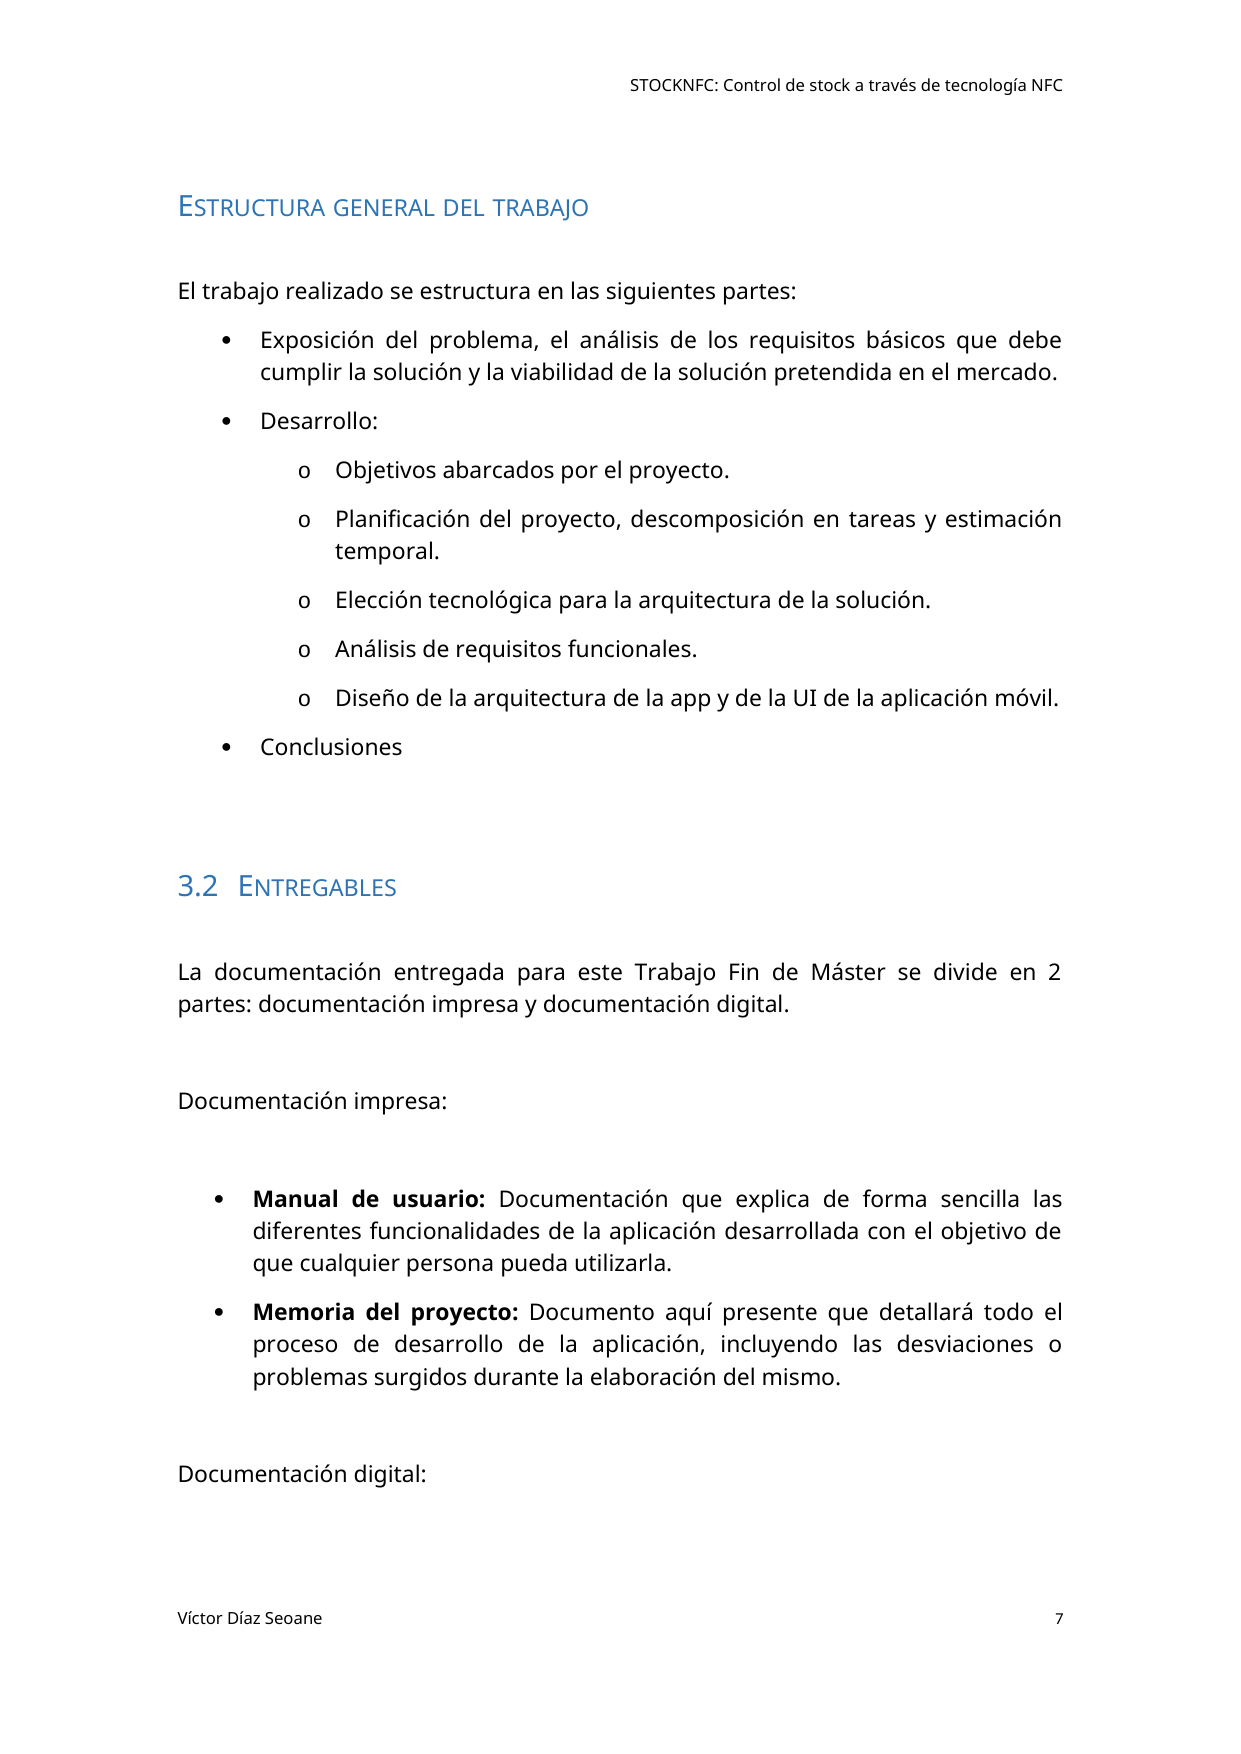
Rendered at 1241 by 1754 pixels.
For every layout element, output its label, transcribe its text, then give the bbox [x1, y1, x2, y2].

list Desarrollo: [222, 405, 1063, 436]
list Planificación del proyecto, descomposición en tareas y estimación temporal. [297, 502, 1063, 566]
list Memoria del proyecto: Documento aquí presente que detallará todo el proceso de desarrollo de la aplicación, incluyendo las desviaciones o problemas surgidos durante la elaboración del mismo. [215, 1296, 1063, 1392]
text Documentación impresa: [177, 1085, 1063, 1117]
list Exposición del problema, el análisis de los requisitos básicos que debe cumplir la solución y la viabilidad de la solución pretendida en el mercado. [222, 324, 1063, 387]
list Objetivos abarcados por el proyecto. [297, 453, 1063, 485]
subtitle Estructura general del trabajo [177, 185, 1063, 225]
subtitle Entregables [177, 866, 1063, 905]
list Elección tecnológica para la arquitectura de la solución. [297, 584, 1063, 615]
list Conclusiones [222, 731, 1063, 762]
list Diseño de la arquitectura de la app y de la UI de la aplicación móvil. [297, 682, 1063, 713]
text Documentación digital: [177, 1458, 1063, 1489]
list Análisis de requisitos funcionales. [297, 633, 1063, 664]
text La documentación entregada para este Trabajo Fin de Máster se divide en 2 partes: documentación impresa y documentación digital. [177, 955, 1063, 1019]
text El trabajo realizado se estructura en las siguientes partes: [177, 275, 1063, 306]
list Manual de usuario: Documentación que explica de forma sencilla las diferentes funcionalidades de la aplicación desarrollada con el objetivo de que cualquier persona pueda utilizarla. [215, 1183, 1063, 1279]
